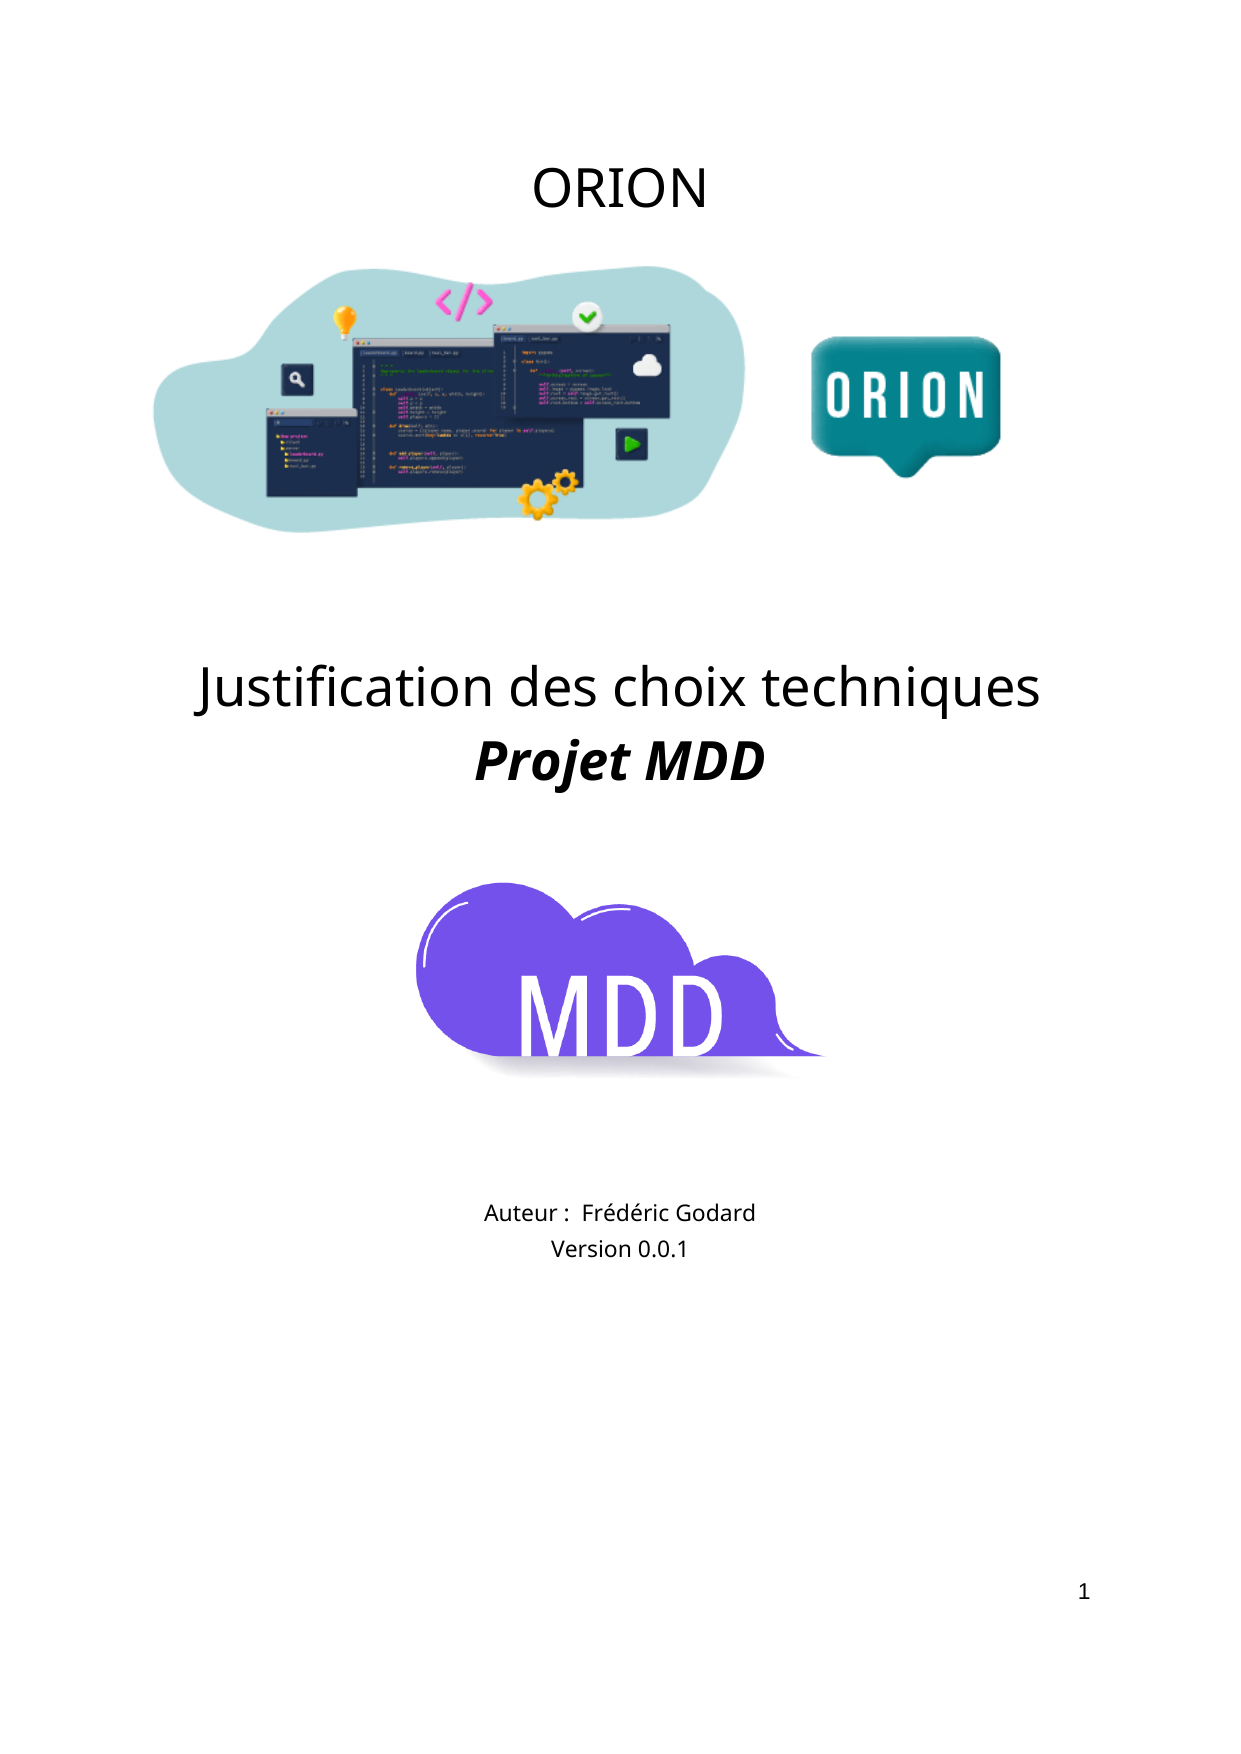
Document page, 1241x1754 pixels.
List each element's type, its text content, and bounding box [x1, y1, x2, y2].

picture [150, 266, 1091, 537]
title ORION [150, 150, 1090, 224]
title Justification des choix techniques Projet MDD [150, 648, 1090, 796]
picture [377, 841, 864, 1121]
text Version 0.0.1 [150, 1233, 1090, 1264]
text Auteur : Frédéric Godard [150, 1197, 1090, 1228]
